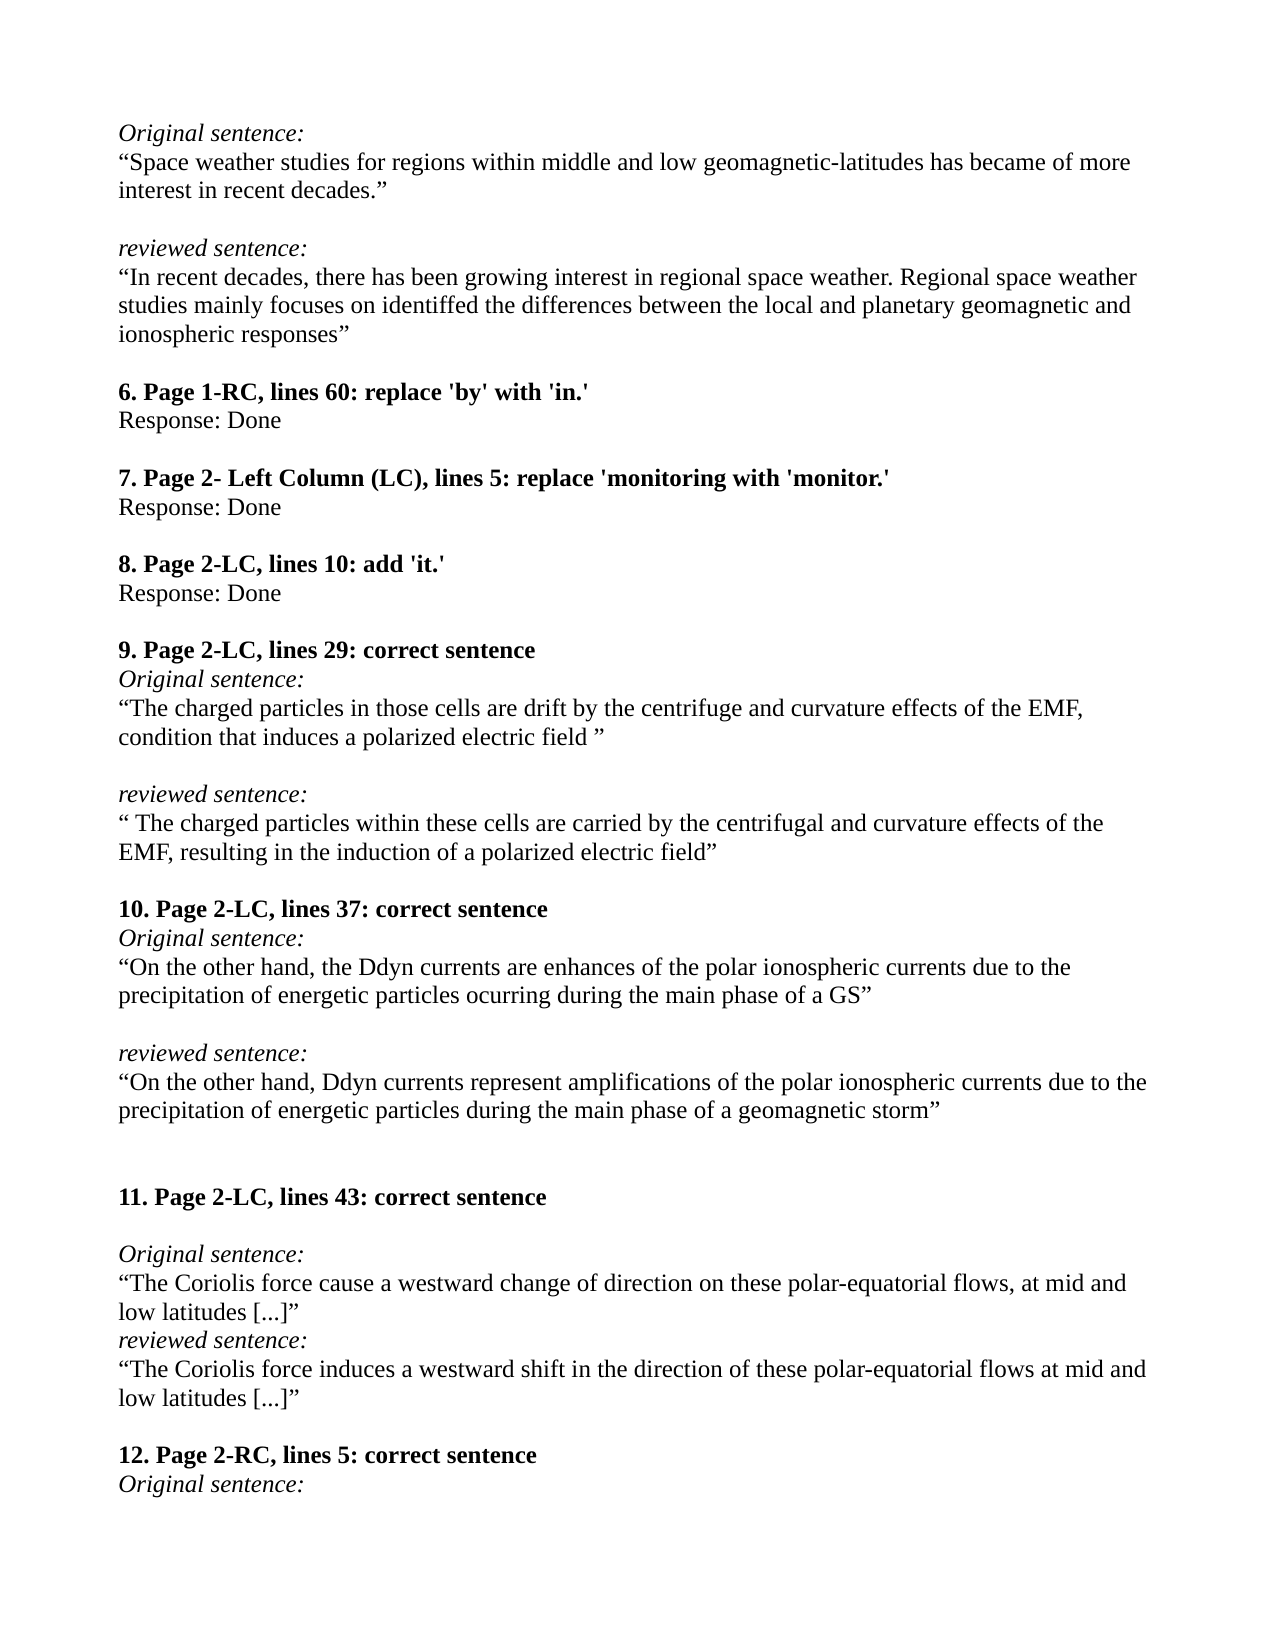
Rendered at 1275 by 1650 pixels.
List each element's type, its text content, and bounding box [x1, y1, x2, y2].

text Original sentence: [118, 1469, 1157, 1498]
text 9. Page 2-LC, lines 29: correct sentence [118, 636, 1157, 664]
text “ The charged particles within these cells are carried by the centrifugal and curvature effects of the EMF, resulting in the induction of a polarized electric field” [118, 808, 1157, 866]
text Response: Done [118, 492, 1157, 521]
text Original sentence: [118, 118, 1157, 147]
text “In recent decades, there has been growing interest in regional space weather. Regional space weather studies mainly focuses on identiffed the differences between the local and planetary geomagnetic and ionospheric responses” [118, 262, 1157, 348]
text 11. Page 2-LC, lines 43: correct sentence [118, 1182, 1157, 1211]
text reviewed sentence: [118, 1038, 1157, 1067]
text Original sentence: [118, 664, 1157, 693]
text “The Coriolis force cause a westward change of direction on these polar-equatorial flows, at mid and low latitudes [...]” [118, 1268, 1157, 1326]
text 7. Page 2- Left Column (LC), lines 5: replace 'monitoring with 'monitor.' [118, 463, 1157, 492]
text “On the other hand, Ddyn currents represent amplifications of the polar ionospheric currents due to the precipitation of energetic particles during the main phase of a geomagnetic storm” [118, 1067, 1157, 1124]
text “On the other hand, the Ddyn currents are enhances of the polar ionospheric currents due to the precipitation of energetic particles ocurring during the main phase of a GS” [118, 952, 1157, 1009]
text Original sentence: [118, 923, 1157, 952]
text 10. Page 2-LC, lines 37: correct sentence [118, 894, 1157, 923]
text “Space weather studies for regions within middle and low geomagnetic-latitudes has became of more interest in recent decades.” [118, 147, 1157, 204]
text Original sentence: [118, 1239, 1157, 1268]
text 6. Page 1-RC, lines 60: replace 'by' with 'in.' [118, 377, 1157, 406]
text “The Coriolis force induces a westward shift in the direction of these polar-equatorial flows at mid and low latitudes [...]” [118, 1354, 1157, 1412]
text Response: Done [118, 406, 1157, 434]
text reviewed sentence: [118, 779, 1157, 808]
text reviewed sentence: [118, 233, 1157, 262]
text “The charged particles in those cells are drift by the centrifuge and curvature effects of the EMF, condition that induces a polarized electric field ” [118, 693, 1157, 751]
text 8. Page 2-LC, lines 10: add 'it.' [118, 549, 1157, 578]
text reviewed sentence: [118, 1326, 1157, 1354]
text 12. Page 2-RC, lines 5: correct sentence [118, 1441, 1157, 1469]
text Response: Done [118, 578, 1157, 607]
